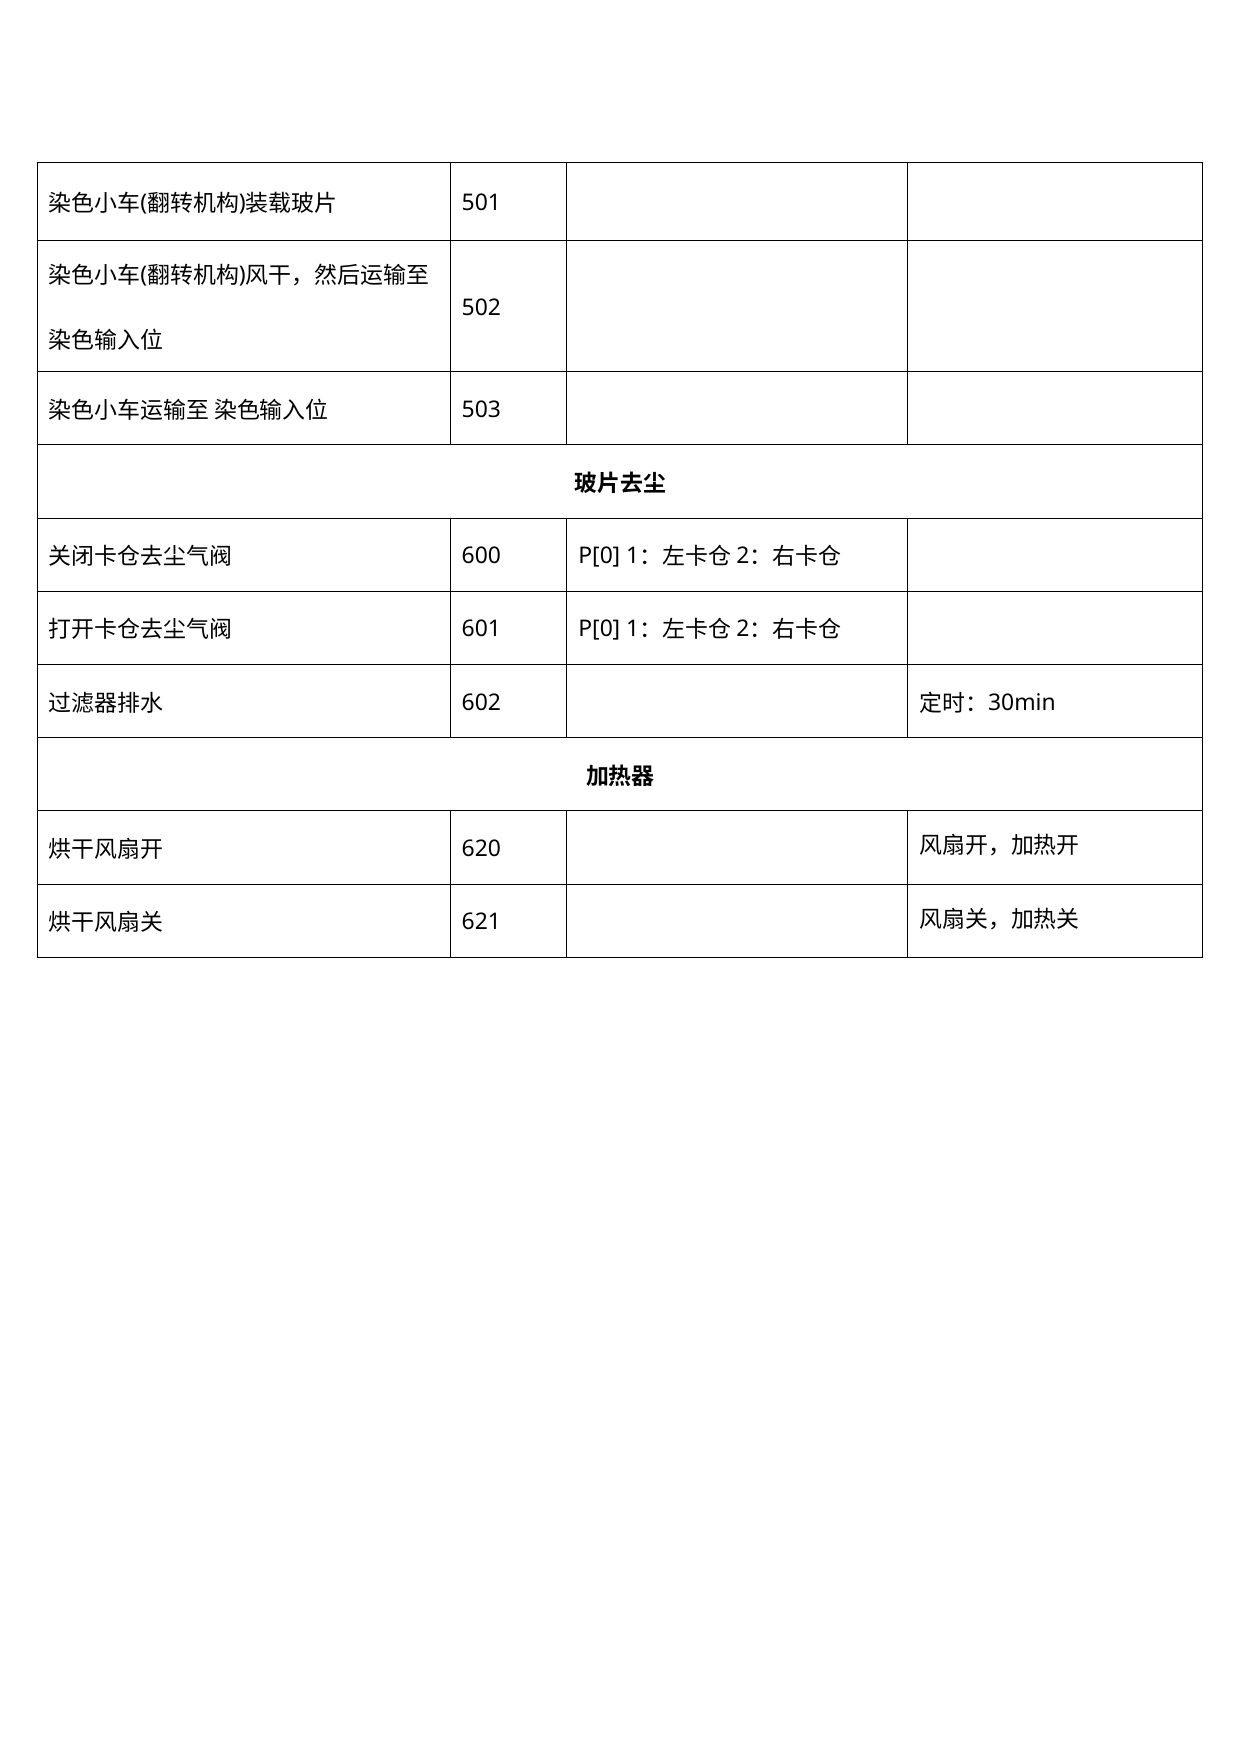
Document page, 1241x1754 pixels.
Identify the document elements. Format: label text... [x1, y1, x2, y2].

table_cell 过滤器排水 [38, 665, 450, 737]
table_cell 601 [451, 592, 566, 664]
table_cell 烘干风扇开 [38, 811, 450, 884]
table_cell [567, 885, 907, 957]
table_cell 621 [451, 885, 566, 957]
table_cell [908, 241, 1202, 371]
table_cell 501 [451, 163, 566, 240]
table_cell 风扇开，加热开 [908, 811, 1202, 884]
table_cell 玻片去尘 [38, 445, 1202, 517]
table_cell [908, 372, 1202, 444]
table_cell [908, 163, 1202, 240]
table_cell [567, 372, 907, 444]
table_cell 关闭卡仓去尘气阀 [38, 519, 450, 591]
table_cell 风扇关，加热关 [908, 885, 1202, 957]
table_cell 602 [451, 665, 566, 737]
table_cell 620 [451, 811, 566, 884]
table_cell [567, 241, 907, 371]
table_cell 染色小车运输至 染色输入位 [38, 372, 450, 444]
table_cell 打开卡仓去尘气阀 [38, 592, 450, 664]
table_cell 503 [451, 372, 566, 444]
table_cell [908, 592, 1202, 664]
table_cell 染色小车(翻转机构)装载玻片 [38, 163, 450, 240]
table_cell 定时：30min [908, 665, 1202, 737]
table_cell 502 [451, 241, 566, 371]
table_cell 600 [451, 519, 566, 591]
table_cell [908, 519, 1202, 591]
table_cell [567, 163, 907, 240]
table_cell [567, 811, 907, 884]
table_cell P[0] 1：左卡仓 2：右卡仓 [567, 592, 907, 664]
table_cell [567, 665, 907, 737]
table_cell P[0] 1：左卡仓 2：右卡仓 [567, 519, 907, 591]
table_cell 染色小车(翻转机构)风干，然后运输至 染色输入位 [38, 241, 450, 371]
table_cell 加热器 [38, 738, 1202, 810]
table_cell 烘干风扇关 [38, 885, 450, 957]
